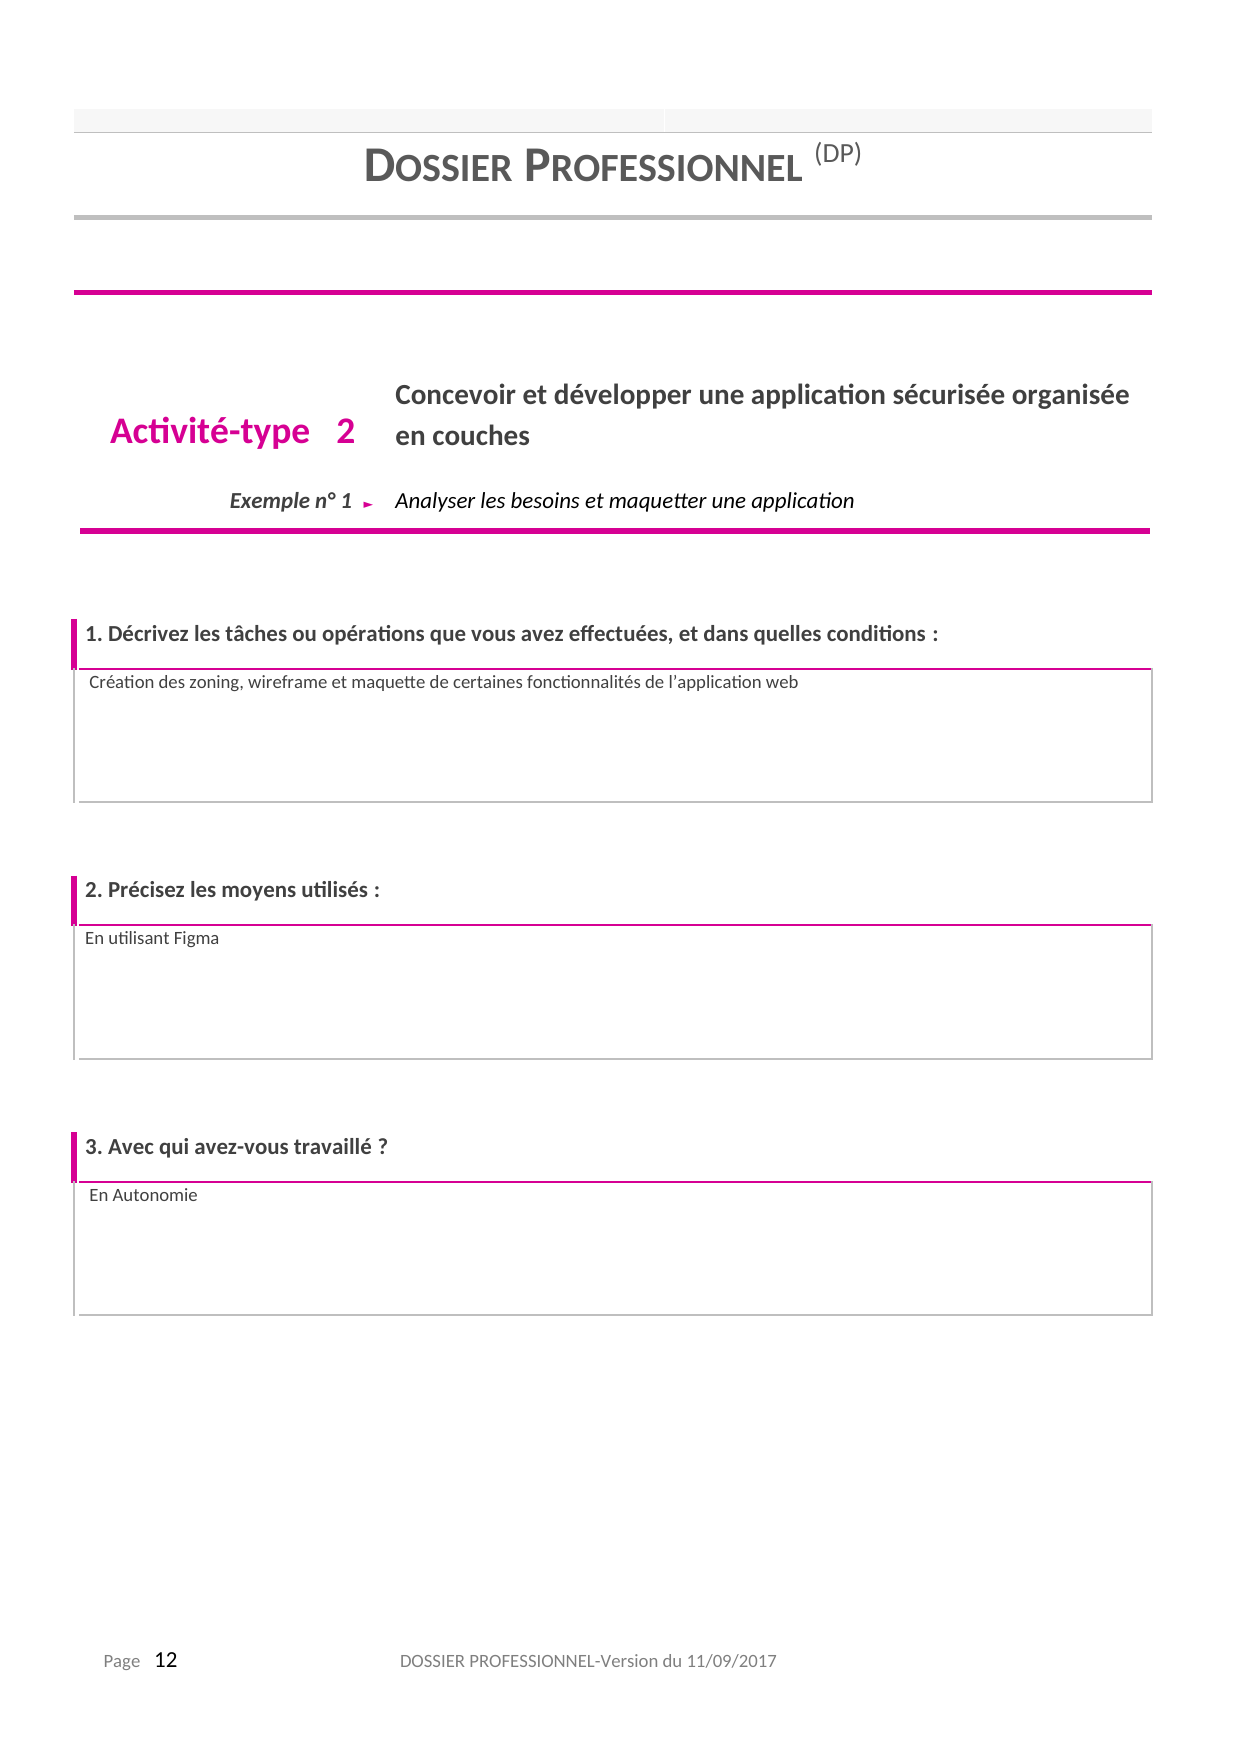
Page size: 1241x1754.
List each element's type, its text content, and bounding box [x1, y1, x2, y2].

table_header Concevoir et développer une application sécurisée organisée en couches [384, 376, 1152, 473]
table_cell 2. Précisez les moyens utilisés : [77, 876, 1152, 924]
table_cell Exemple n° 1 ► [74, 473, 384, 528]
table_header Activité-type [74, 376, 325, 473]
table_cell 1. Décrivez les tâches ou opérations que vous avez effectuées, et dans quelles conditions : [77, 619, 1152, 668]
table_cell En Autonomie [75, 1181, 1151, 1227]
table_cell Création des zoning, wireframe et maquette de certaines fonctionnalités de l’application web [75, 668, 1151, 714]
table_cell [74, 1314, 1152, 1352]
table_cell [75, 1022, 1151, 1058]
table_cell 3. Avec qui avez-vous travaillé ? [77, 1132, 1152, 1181]
table_cell [74, 801, 1152, 839]
table_cell [75, 765, 1151, 801]
table_cell [75, 970, 1151, 1022]
table_cell En utilisant Figma [75, 924, 1151, 970]
table_header 2 [325, 376, 384, 473]
table_cell [74, 528, 1152, 583]
table_cell [74, 1096, 1152, 1132]
table_cell Analyser les besoins et maquetter une application [384, 473, 1152, 528]
table_cell [74, 1058, 1152, 1096]
table_cell [75, 714, 1151, 765]
table_cell [75, 1278, 1151, 1314]
table_cell [75, 1227, 1151, 1278]
table_cell [74, 839, 1152, 876]
table_cell [74, 583, 1152, 619]
